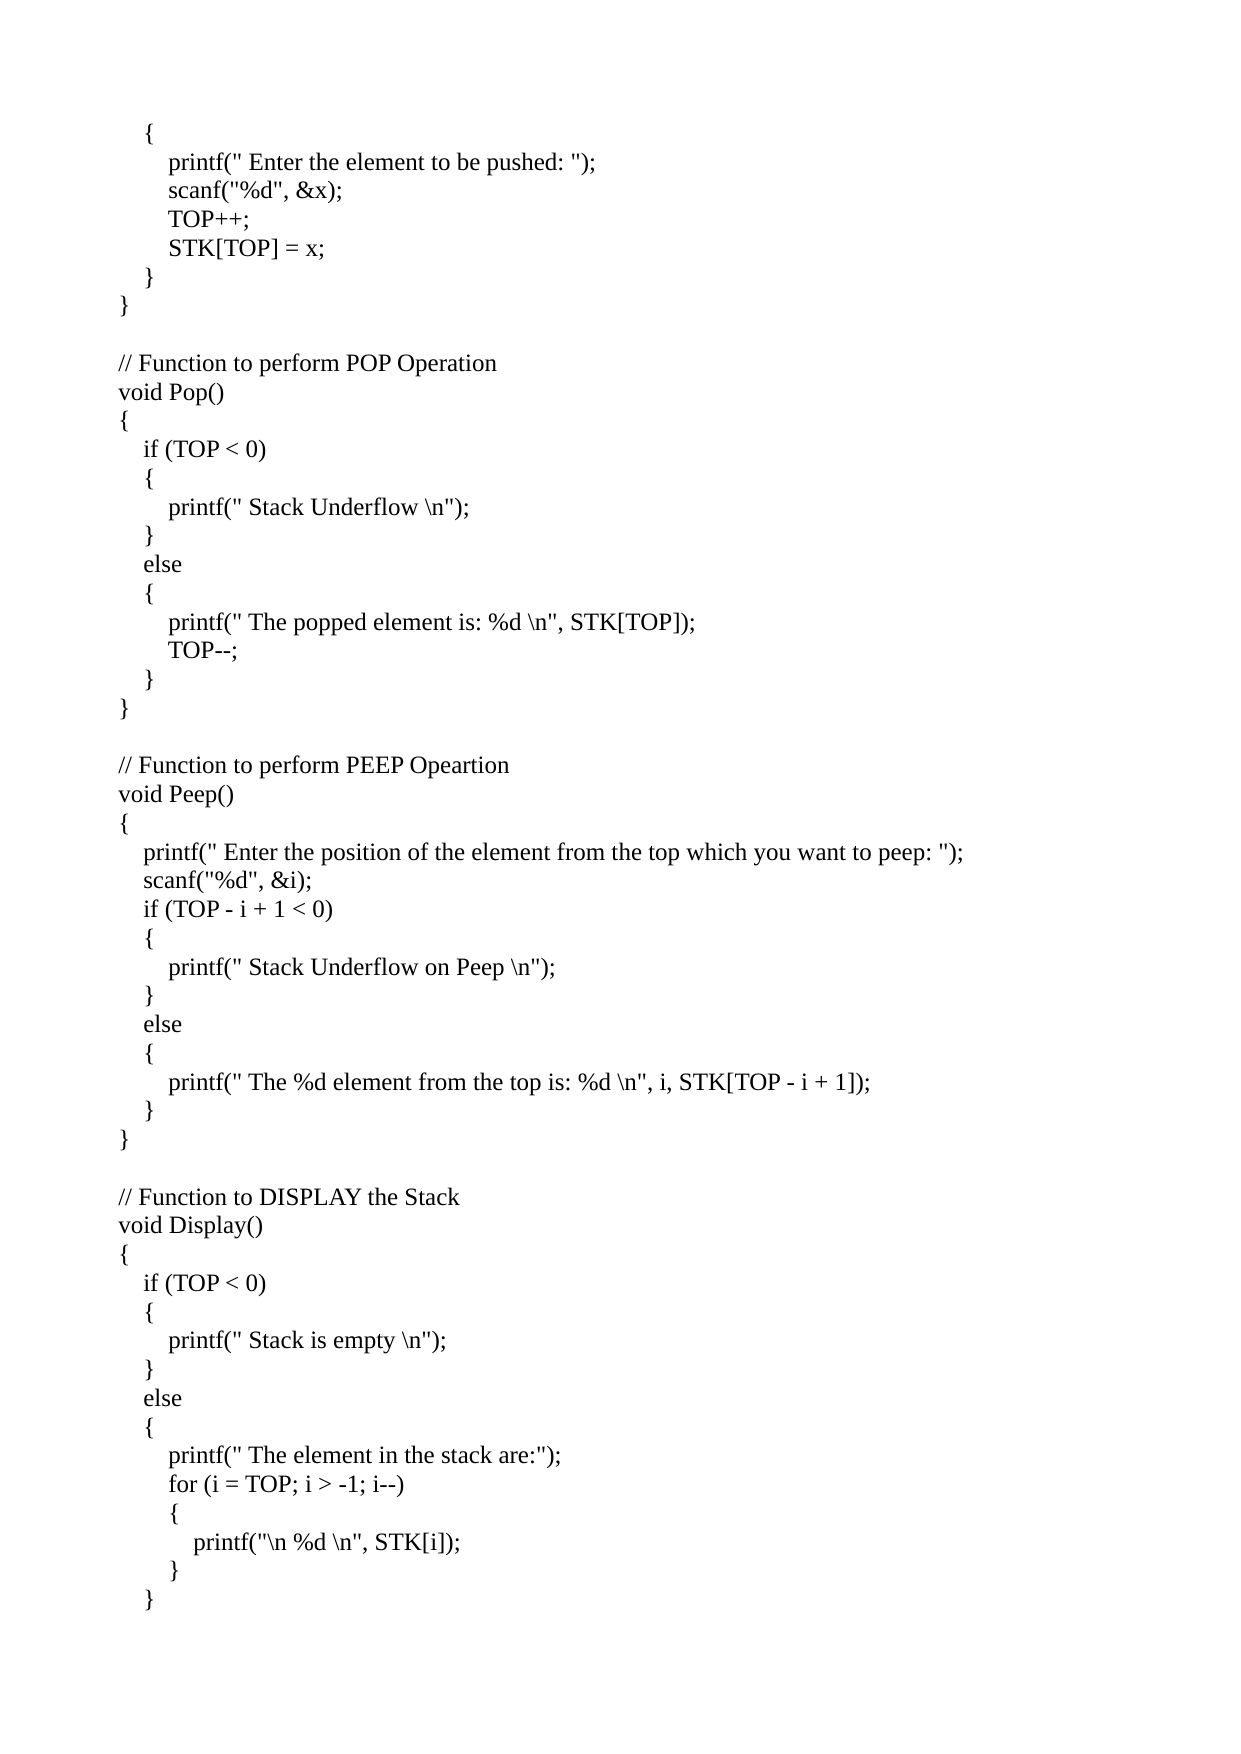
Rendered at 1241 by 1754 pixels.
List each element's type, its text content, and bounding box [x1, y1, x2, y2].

text for (i = TOP; i > -1; i--) [118, 1469, 1122, 1498]
text // Function to perform POP Operation [118, 348, 1122, 377]
text printf(" The popped element is: %d \n", STK[TOP]); [118, 607, 1122, 636]
text printf(" Enter the element to be pushed: "); [118, 147, 1122, 176]
text // Function to perform PEEP Opeartion [118, 751, 1122, 779]
text else [118, 1009, 1122, 1038]
text { [118, 463, 1122, 492]
text printf(" Stack Underflow \n"); [118, 492, 1122, 521]
text printf(" Enter the position of the element from the top which you want to peep: "); [118, 837, 1122, 866]
text // Function to DISPLAY the Stack [118, 1182, 1122, 1211]
text TOP--; [118, 636, 1122, 664]
text if (TOP < 0) [118, 1268, 1122, 1297]
text } [118, 262, 1122, 291]
text { [118, 808, 1122, 837]
text printf(" Stack Underflow on Peep \n"); [118, 952, 1122, 981]
text printf("\n %d \n", STK[i]); [118, 1527, 1122, 1556]
text } [118, 1584, 1122, 1613]
text else [118, 1383, 1122, 1412]
text } [118, 981, 1122, 1009]
text printf(" The %d element from the top is: %d \n", i, STK[TOP - i + 1]); [118, 1067, 1122, 1096]
text if (TOP - i + 1 < 0) [118, 894, 1122, 923]
text } [118, 521, 1122, 549]
text { [118, 1498, 1122, 1527]
text } [118, 1354, 1122, 1383]
text { [118, 1297, 1122, 1326]
text { [118, 923, 1122, 952]
text { [118, 1239, 1122, 1268]
text { [118, 118, 1122, 147]
text } [118, 1556, 1122, 1584]
text if (TOP < 0) [118, 434, 1122, 463]
text STK[TOP] = x; [118, 233, 1122, 262]
text { [118, 406, 1122, 434]
text } [118, 664, 1122, 693]
text void Display() [118, 1211, 1122, 1239]
text printf(" Stack is empty \n"); [118, 1326, 1122, 1354]
text } [118, 693, 1122, 722]
text { [118, 578, 1122, 607]
text } [118, 1096, 1122, 1124]
text printf(" The element in the stack are:"); [118, 1441, 1122, 1469]
text } [118, 1124, 1122, 1153]
text } [118, 291, 1122, 319]
text { [118, 1412, 1122, 1441]
text scanf("%d", &i); [118, 866, 1122, 894]
text TOP++; [118, 204, 1122, 233]
text { [118, 1038, 1122, 1067]
text void Pop() [118, 377, 1122, 406]
text else [118, 549, 1122, 578]
text void Peep() [118, 779, 1122, 808]
text scanf("%d", &x); [118, 176, 1122, 204]
